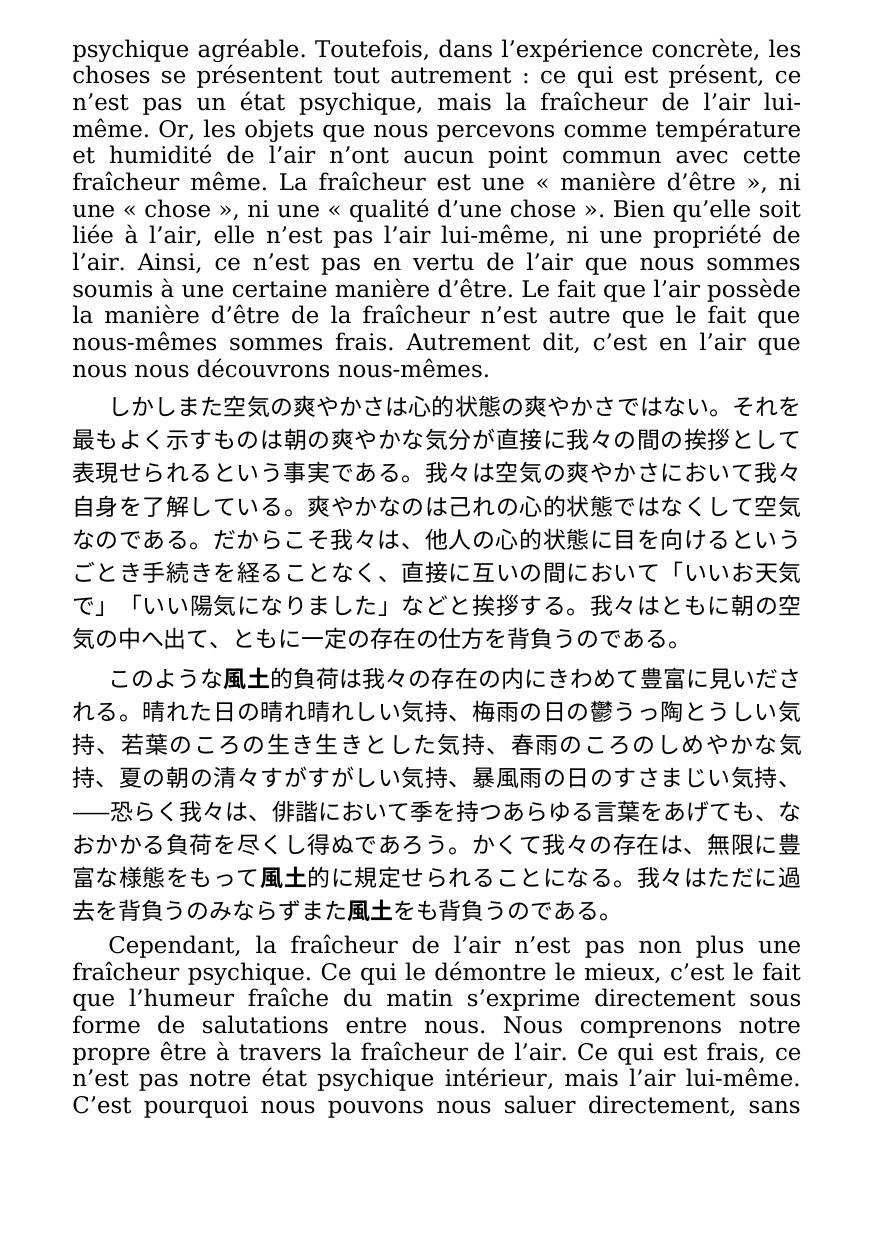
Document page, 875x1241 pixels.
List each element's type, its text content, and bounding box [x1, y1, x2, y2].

text Cependant, la fraîcheur de l’air n’est pas non plus une fraîcheur psychique. Ce qui le démontre le mieux, c’est le fait que l’humeur fraîche du matin s’exprime directement sous forme de salutations entre nous. Nous comprenons notre propre être à travers la fraîcheur de l’air. Ce qui est frais, ce n’est pas notre état psychique intérieur, mais l’air lui-même. C’est pourquoi nous pouvons nous saluer directement, sans [72, 932, 802, 1119]
text psychique agréable. Toutefois, dans l’expérience concrète, les choses se présentent tout autrement : ce qui est présent, ce n’est pas un état psychique, mais la fraîcheur de l’air lui-même. Or, les objets que nous percevons comme température et humidité de l’air n’ont aucun point commun avec cette fraîcheur même. La fraîcheur est une « manière d’être », ni une « chose », ni une « qualité d’une chose ». Bien qu’elle soit liée à l’air, elle n’est pas l’air lui-même, ni une propriété de l’air. Ainsi, ce n’est pas en vertu de l’air que nous sommes soumis à une certaine manière d’être. Le fait que l’air possède la manière d’être de la fraîcheur n’est autre que le fait que nous-mêmes sommes frais. Autrement dit, c’est en l’air que nous nous découvrons nous-mêmes. [72, 36, 802, 383]
text このような風土的負荷は我々の存在の内にきわめて豊富に見いだされる。晴れた日の晴れ晴れしい気持、梅雨の日の鬱うっ陶とうしい気持、若葉のころの生き生きとした気持、春雨のころのしめやかな気持、夏の朝の清々すがすがしい気持、暴風雨の日のすさまじい気持、——恐らく我々は、俳諧において季を持つあらゆる言葉をあげても、なおかかる負荷を尽くし得ぬであろう。かくて我々の存在は、無限に豊富な様態をもって風土的に規定せられることになる。我々はただに過去を背負うのみならずまた風土をも背負うのである。 [72, 660, 802, 926]
text しかしまた空気の爽やかさは心的状態の爽やかさではない。それを最もよく示すものは朝の爽やかな気分が直接に我々の間の挨拶として表現せられるという事実である。我々は空気の爽やかさにおいて我々自身を了解している。爽やかなのは己れの心的状態ではなくして空気なのである。だからこそ我々は、他人の心的状態に目を向けるというごとき手続きを経ることなく、直接に互いの間において「いいお天気で」「いい陽気になりました」などと挨拶する。我々はともに朝の空気の中へ出て、ともに一定の存在の仕方を背負うのである。 [72, 389, 802, 654]
